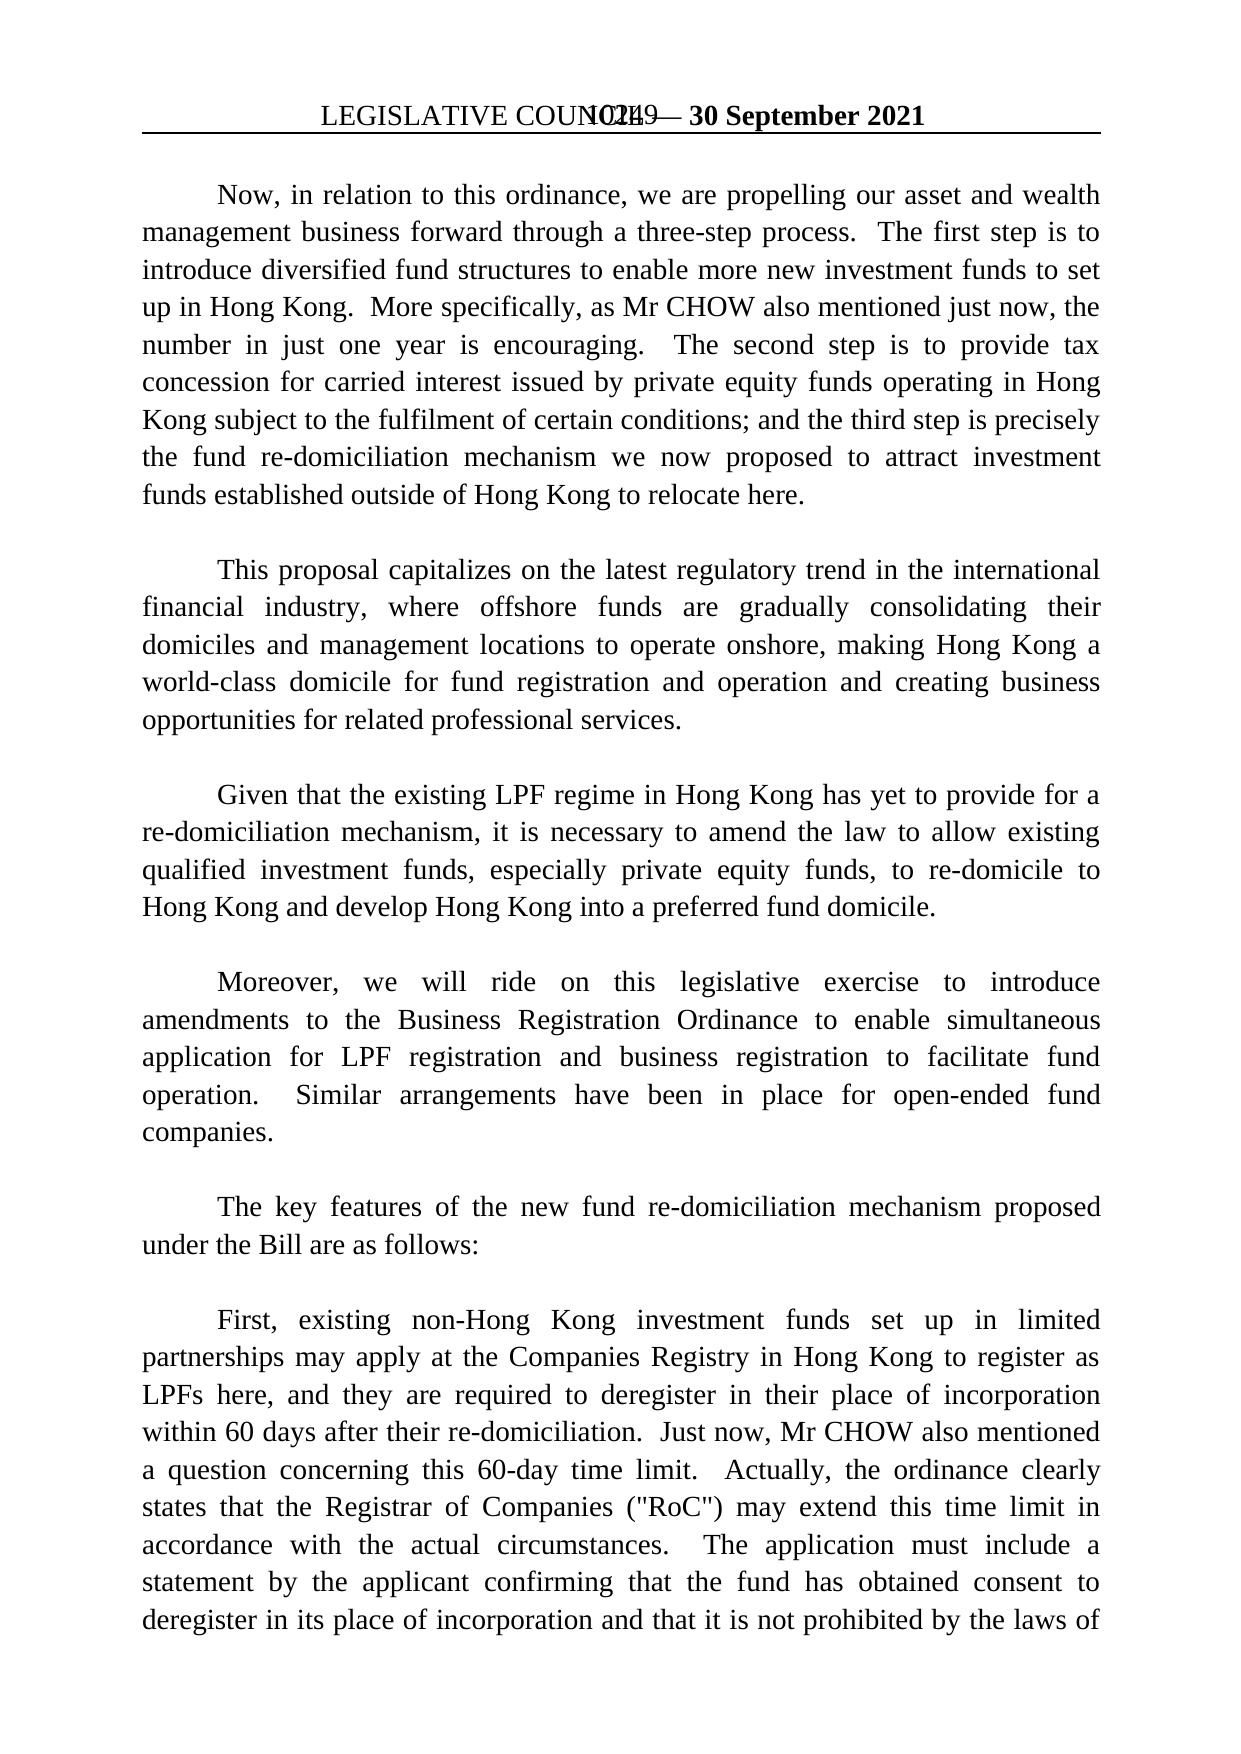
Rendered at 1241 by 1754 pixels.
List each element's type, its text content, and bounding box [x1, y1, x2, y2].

text Now, in relation to this ordinance, we are propelling our asset and wealth management business forward through a three-step process. The first step is to introduce diversified fund structures to enable more new investment funds to set up in Hong Kong. More specifically, as Mr CHOW also mentioned just now, the number in just one year is encouraging. The second step is to provide tax concession for carried interest issued by private equity funds operating in Hong Kong subject to the fulfilment of certain conditions; and the third step is precisely the fund re-domiciliation mechanism we now proposed to attract investment funds established outside of Hong Kong to relocate here. [142, 173, 1101, 511]
text First, existing non-Hong Kong investment funds set up in limited partnerships may apply at the Companies Registry in Hong Kong to register as LPFs here, and they are required to deregister in their place of incorporation within 60 days after their re-domiciliation. Just now, Mr CHOW also mentioned a question concerning this 60-day time limit. Actually, the ordinance clearly states that the Registrar of Companies ("RoC") may extend this time limit in accordance with the actual circumstances. The application must include a statement by the applicant confirming that the fund has obtained consent to deregister in its place of incorporation and that it is not prohibited by the laws of [142, 1298, 1101, 1636]
text Moreover, we will ride on this legislative exercise to introduce amendments to the Business Registration Ordinance to enable simultaneous application for LPF registration and business registration to facilitate fund operation. Similar arrangements have been in place for open-ended fund companies. [142, 961, 1101, 1148]
text The key features of the new fund re-domiciliation mechanism proposed under the Bill are as follows: [142, 1186, 1101, 1261]
text This proposal capitalizes on the latest regulatory trend in the international financial industry, where offshore funds are gradually consolidating their domiciles and management locations to operate onshore, making Hong Kong a world-class domicile for fund registration and operation and creating business opportunities for related professional services. [142, 548, 1101, 736]
text Given that the existing LPF regime in Hong Kong has yet to provide for a re-domiciliation mechanism, it is necessary to amend the law to allow existing qualified investment funds, especially private equity funds, to re-domicile to Hong Kong and develop Hong Kong into a preferred fund domicile. [142, 773, 1101, 923]
